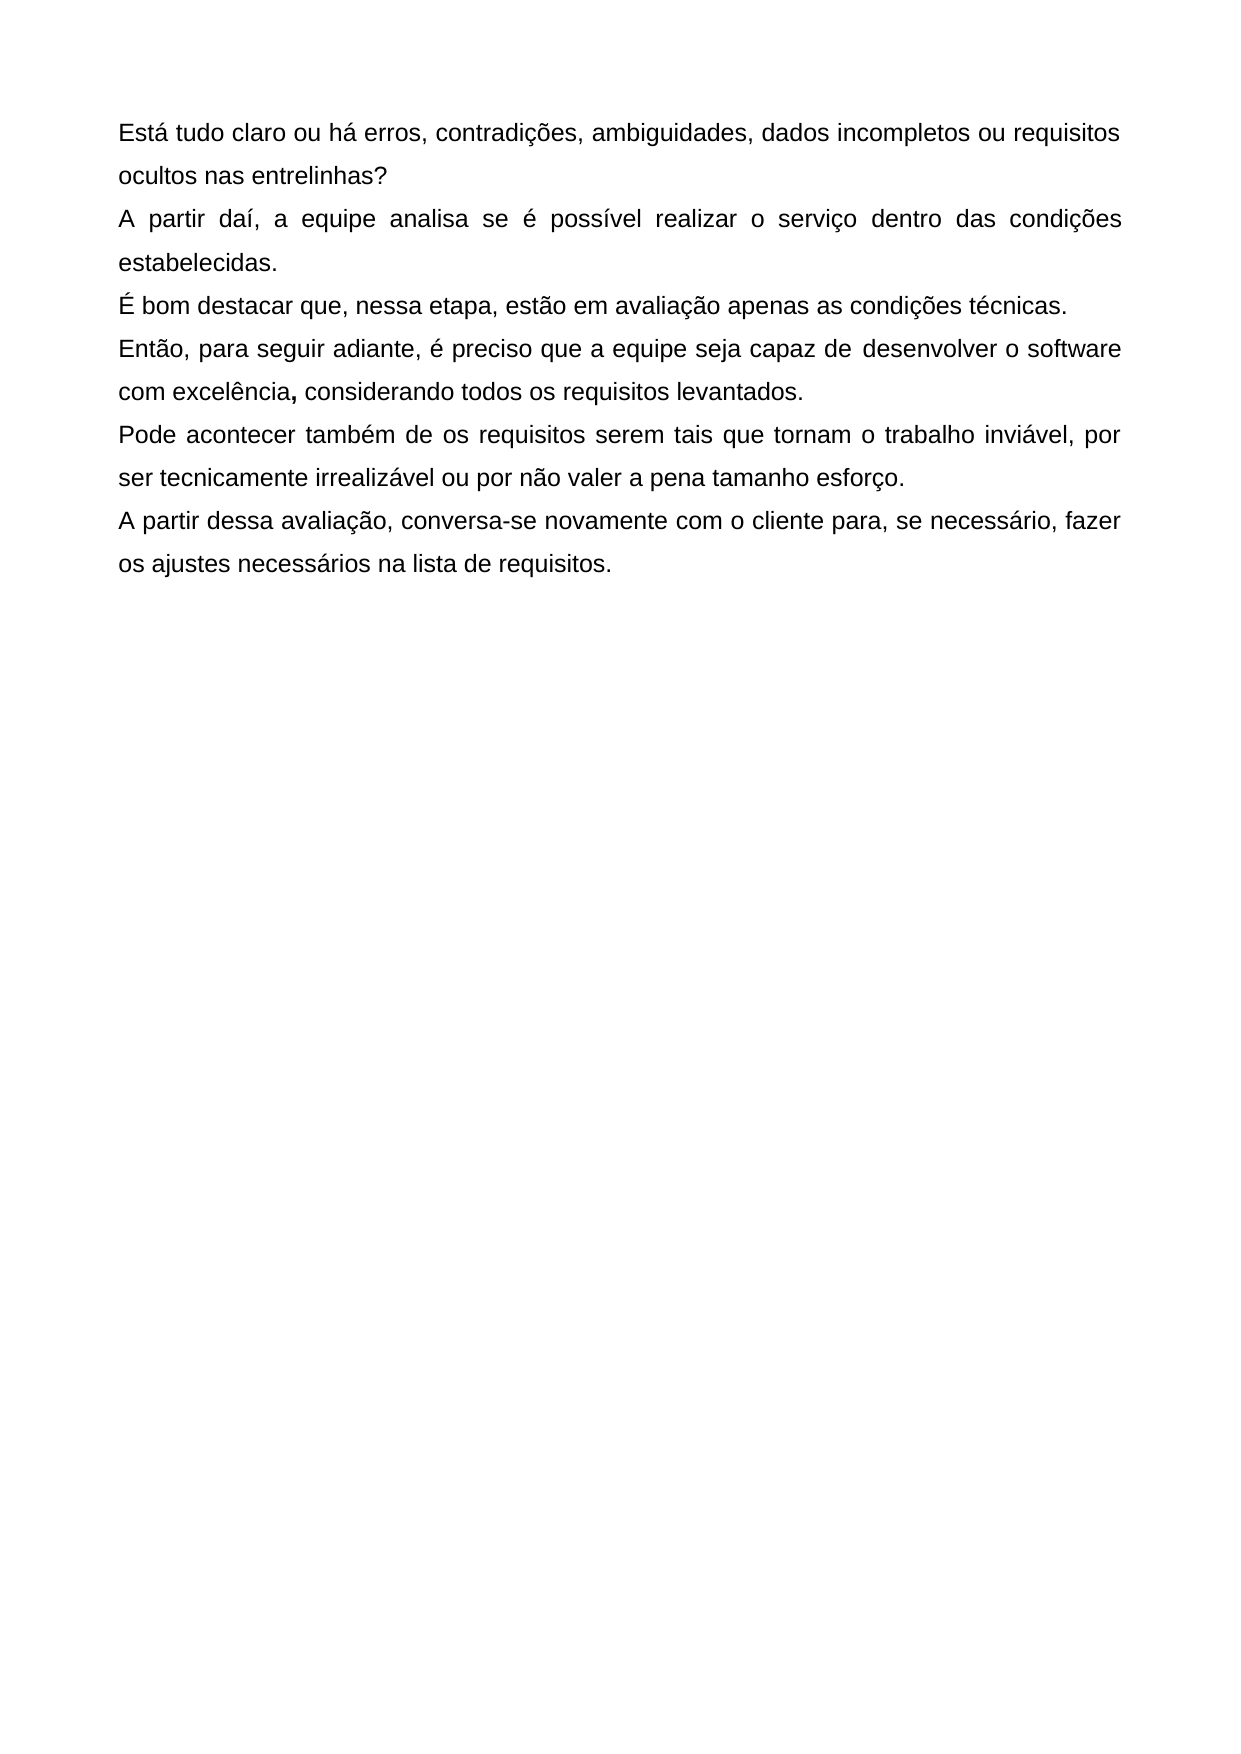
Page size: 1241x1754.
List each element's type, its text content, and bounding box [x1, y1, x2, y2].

text A partir dessa avaliação, conversa-se novamente com o cliente para, se necessário, fazer os ajustes necessários na lista de requisitos. [118, 506, 1122, 578]
text Pode acontecer também de os requisitos serem tais que tornam o trabalho inviável, por ser tecnicamente irrealizável ou por não valer a pena tamanho esforço. [118, 420, 1122, 492]
text Então, para seguir adiante, é preciso que a equipe seja capaz de desenvolver o software com excelência, considerando todos os requisitos levantados. [118, 334, 1122, 406]
text A partir daí, a equipe analisa se é possível realizar o serviço dentro das condições estabelecidas. [118, 204, 1122, 276]
text É bom destacar que, nessa etapa, estão em avaliação apenas as condições técnicas. [118, 291, 1122, 319]
text Está tudo claro ou há erros, contradições, ambiguidades, dados incompletos ou requisitos ocultos nas entrelinhas? [118, 118, 1122, 190]
